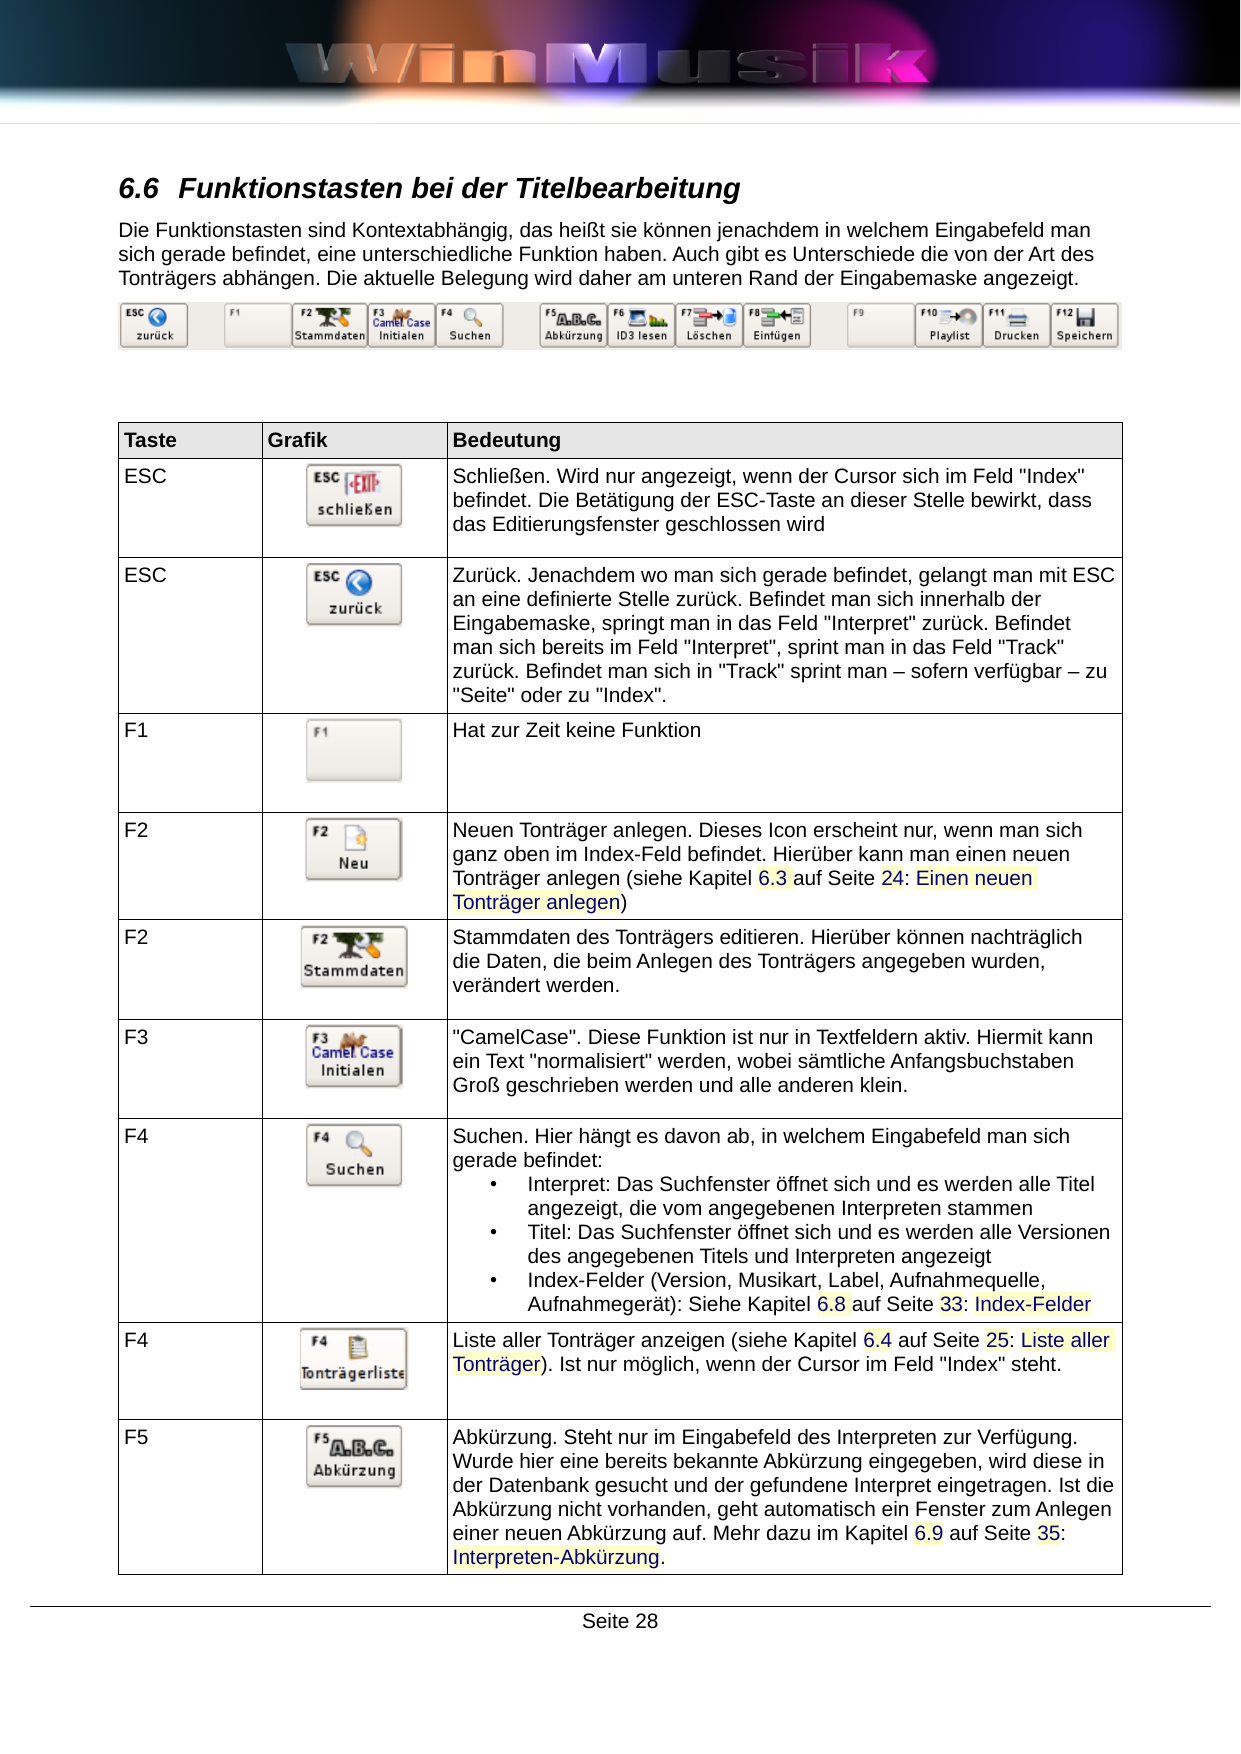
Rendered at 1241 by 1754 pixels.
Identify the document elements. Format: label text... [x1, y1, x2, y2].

table_cell [263, 1020, 447, 1024]
table_cell ESC [119, 459, 262, 557]
table_cell [263, 1025, 447, 1118]
table_cell F3 [119, 1020, 262, 1118]
picture [300, 925, 408, 989]
table_cell Abkürzung. Steht nur im Eingabefeld des Interpreten zur Verfügung. Wurde hier eine bereits bekannte Abkürzung eingegeben, wird diese in der Datenbank gesucht und der gefundene Interpret eingetragen. Ist die Abkürzung nicht vorhanden, geht automatisch ein Fenster zum Anlegen einer neuen Abkürzung auf. Mehr dazu im Kapitel 6.9 auf Seite 35: Interpreten-Abkürzung. [448, 1420, 1122, 1574]
subtitle Funktionstasten bei der Titelbearbeitung [118, 172, 1122, 205]
picture [306, 1425, 403, 1489]
table_cell F4 [119, 1119, 262, 1322]
table_cell [263, 558, 447, 712]
table_cell Schließen. Wird nur angezeigt, wenn der Cursor sich im Feld "Index" befindet. Die Betätigung der ESC-Taste an dieser Stelle bewirkt, dass das Editierungsfenster geschlossen wird [448, 459, 1122, 557]
picture [305, 1024, 403, 1089]
table_cell [263, 920, 447, 1019]
table_cell Neuen Tonträger anlegen. Dieses Icon erscheint nur, wenn man sich ganz oben im Index-Feld befindet. Hierüber kann man einen neuen Tonträger anlegen (siehe Kapitel 6.3 auf Seite 24: Einen neuen Tonträger anlegen) [448, 813, 1122, 919]
table_cell [263, 1328, 447, 1419]
table_cell [263, 528, 447, 557]
table_cell F4 [119, 1323, 262, 1419]
picture [305, 817, 403, 882]
table_cell Suchen. Hier hängt es davon ab, in welchem Eingabefeld man sich gerade befindet: Interpret: Das Suchfenster öffnet sich und es werden alle Titel angezeigt, die vom angegebenen Interpreten stammen Titel: Das Suchfenster öffnet sich und es werden alle Versionen des angegebenen Titels und Interpreten angezeigt Index-Felder (Version, Musikart, Label, Aufnahmequelle, Aufnahmegerät): Siehe Kapitel 6.8 auf Seite 33: Index-Felder [448, 1119, 1122, 1322]
table_cell Liste aller Tonträger anzeigen (siehe Kapitel 6.4 auf Seite 25: Liste aller Tonträger). Ist nur möglich, wenn der Cursor im Feld "Index" steht. [448, 1323, 1122, 1419]
table_header Taste [119, 423, 262, 458]
table_cell F2 [119, 813, 262, 919]
picture [306, 1123, 403, 1188]
picture [306, 563, 403, 627]
table_cell [263, 1420, 447, 1574]
picture [300, 1327, 409, 1390]
table_cell [263, 714, 447, 812]
picture [306, 718, 403, 783]
table_cell Hat zur Zeit keine Funktion [448, 714, 1122, 812]
table_header Bedeutung [448, 423, 1122, 458]
table_cell Zurück. Jenachdem wo man sich gerade befindet, gelangt man mit ESC an eine definierte Stelle zurück. Befindet man sich innerhalb der Eingabemaske, springt man in das Feld "Interpret" zurück. Befindet man sich bereits im Feld "Interpret", sprint man in das Feld "Track" zurück. Befindet man sich in "Track" sprint man – sofern verfügbar – zu "Seite" oder zu "Index". [448, 558, 1122, 712]
table_cell [263, 1119, 447, 1322]
table_cell F1 [119, 714, 262, 812]
picture [118, 302, 1122, 350]
table_cell [263, 813, 447, 919]
picture [306, 463, 403, 528]
table_cell "CamelCase". Diese Funktion ist nur in Textfeldern aktiv. Hiermit kann ein Text "normalisiert" werden, wobei sämtliche Anfangsbuchstaben Groß geschrieben werden und alle anderen klein. [448, 1020, 1122, 1118]
table_cell F2 [119, 920, 262, 1019]
table_cell [263, 459, 447, 527]
text Die Funktionstasten sind Kontextabhängig, das heißt sie können jenachdem in welchem Eingabefeld man sich gerade befindet, eine unterschiedliche Funktion haben. Auch gibt es Unterschiede die von der Art des Tonträgers abhängen. Die aktuelle Belegung wird daher am unteren Rand der Eingabemaske angezeigt. [118, 218, 1122, 289]
table_cell ESC [119, 558, 262, 712]
table_cell Stammdaten des Tonträgers editieren. Hierüber können nachträglich die Daten, die beim Anlegen des Tonträgers angegeben wurden, verändert werden. [448, 920, 1122, 1019]
table_header Grafik [263, 423, 447, 458]
table_cell [263, 1323, 447, 1327]
table_cell F5 [119, 1420, 262, 1574]
